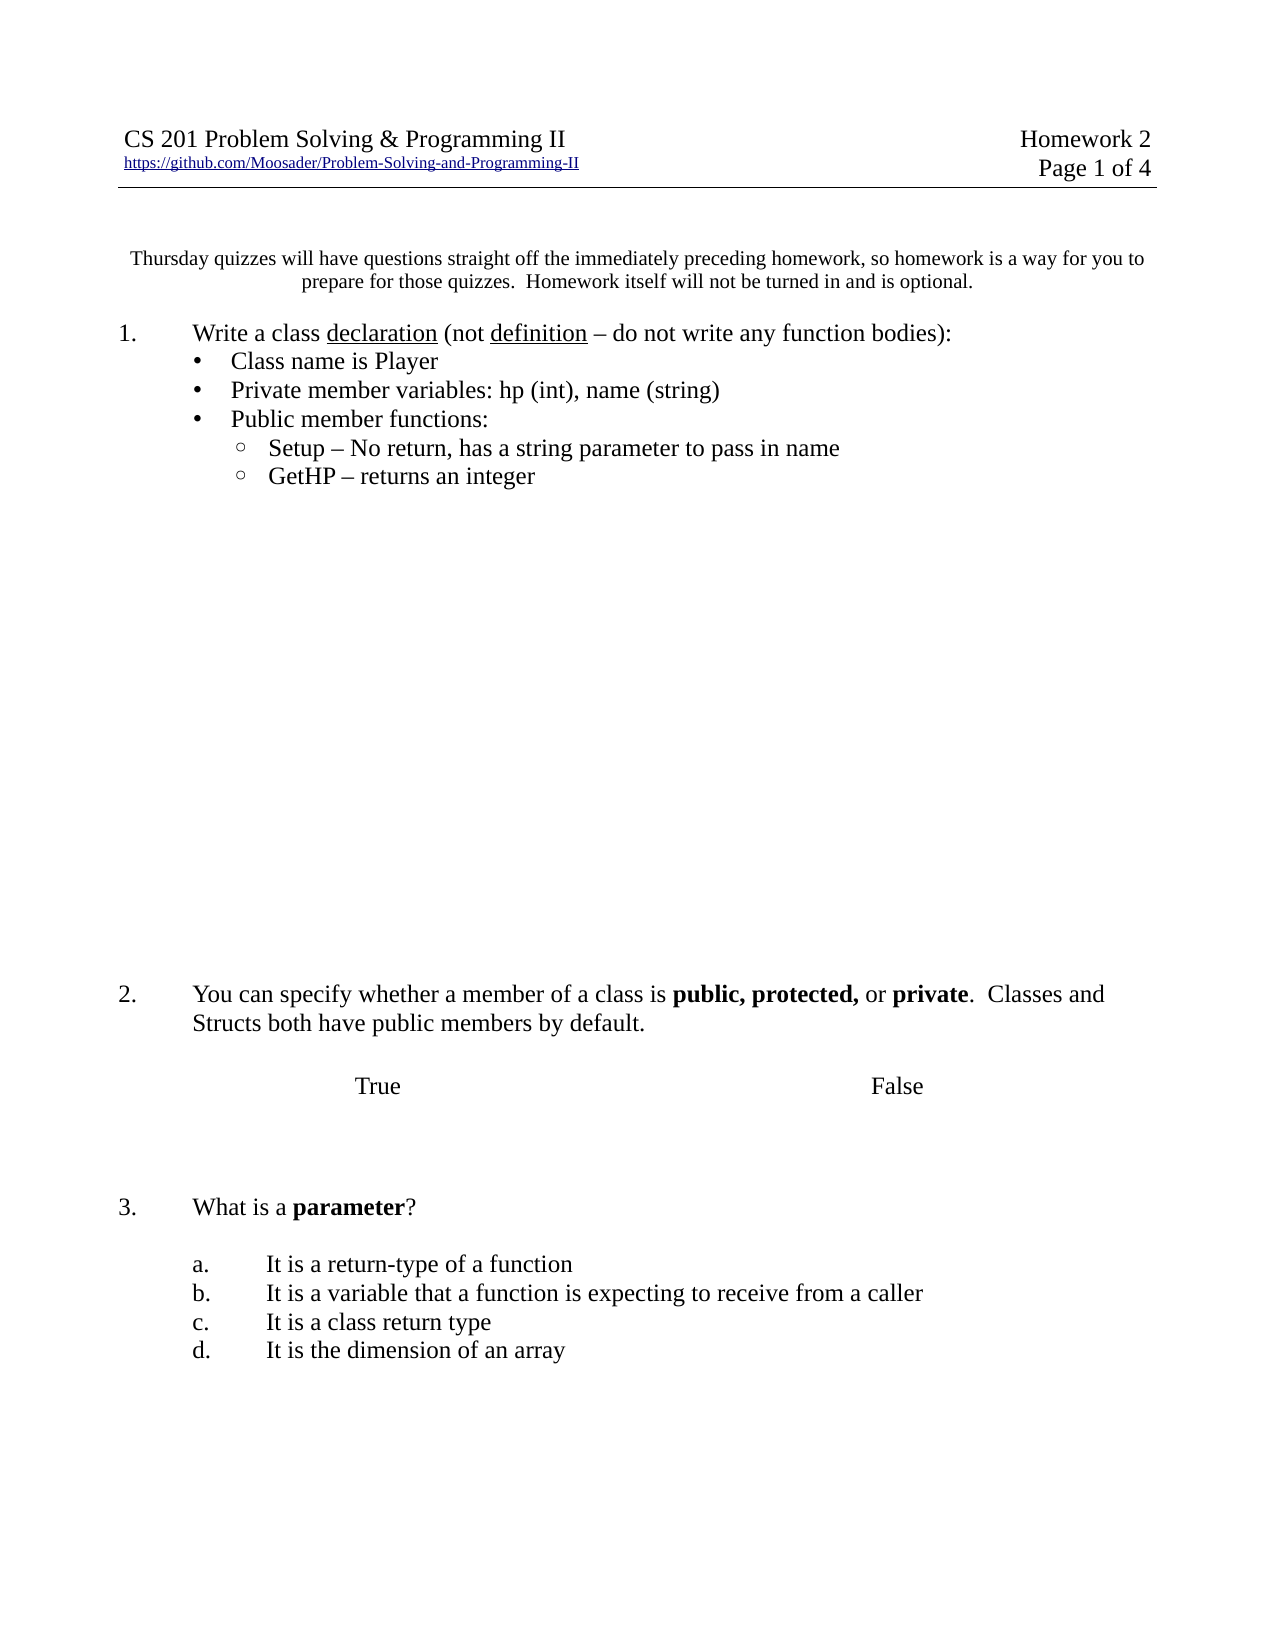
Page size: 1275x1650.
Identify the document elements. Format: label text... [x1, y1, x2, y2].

text 3. What is a parameter? [118, 1192, 1157, 1220]
text Thursday quizzes will have questions straight off the immediately preceding homework, so homework is a way for you to prepare for those quizzes. Homework itself will not be turned in and is optional. [118, 245, 1157, 318]
text b. It is a variable that a function is expecting to receive from a caller [118, 1278, 1157, 1307]
text 2. You can specify whether a member of a class is public, protected, or private. Classes and Structs both have public members by default. [118, 979, 1157, 1036]
table_header True [118, 1065, 637, 1105]
list Public member functions: [193, 404, 1157, 433]
text c. It is a class return type [118, 1307, 1157, 1335]
table_header False [638, 1065, 1157, 1105]
text a. It is a return-type of a function [118, 1249, 1157, 1278]
text 1. Write a class declaration (not definition – do not write any function bodies): [118, 318, 1157, 346]
list Class name is Player [193, 346, 1157, 375]
list Setup – No return, has a string parameter to pass in name [231, 433, 1157, 461]
text d. It is the dimension of an array [118, 1335, 1157, 1364]
list GetHP – returns an integer [231, 461, 1157, 490]
list Private member variables: hp (int), name (string) [193, 375, 1157, 404]
